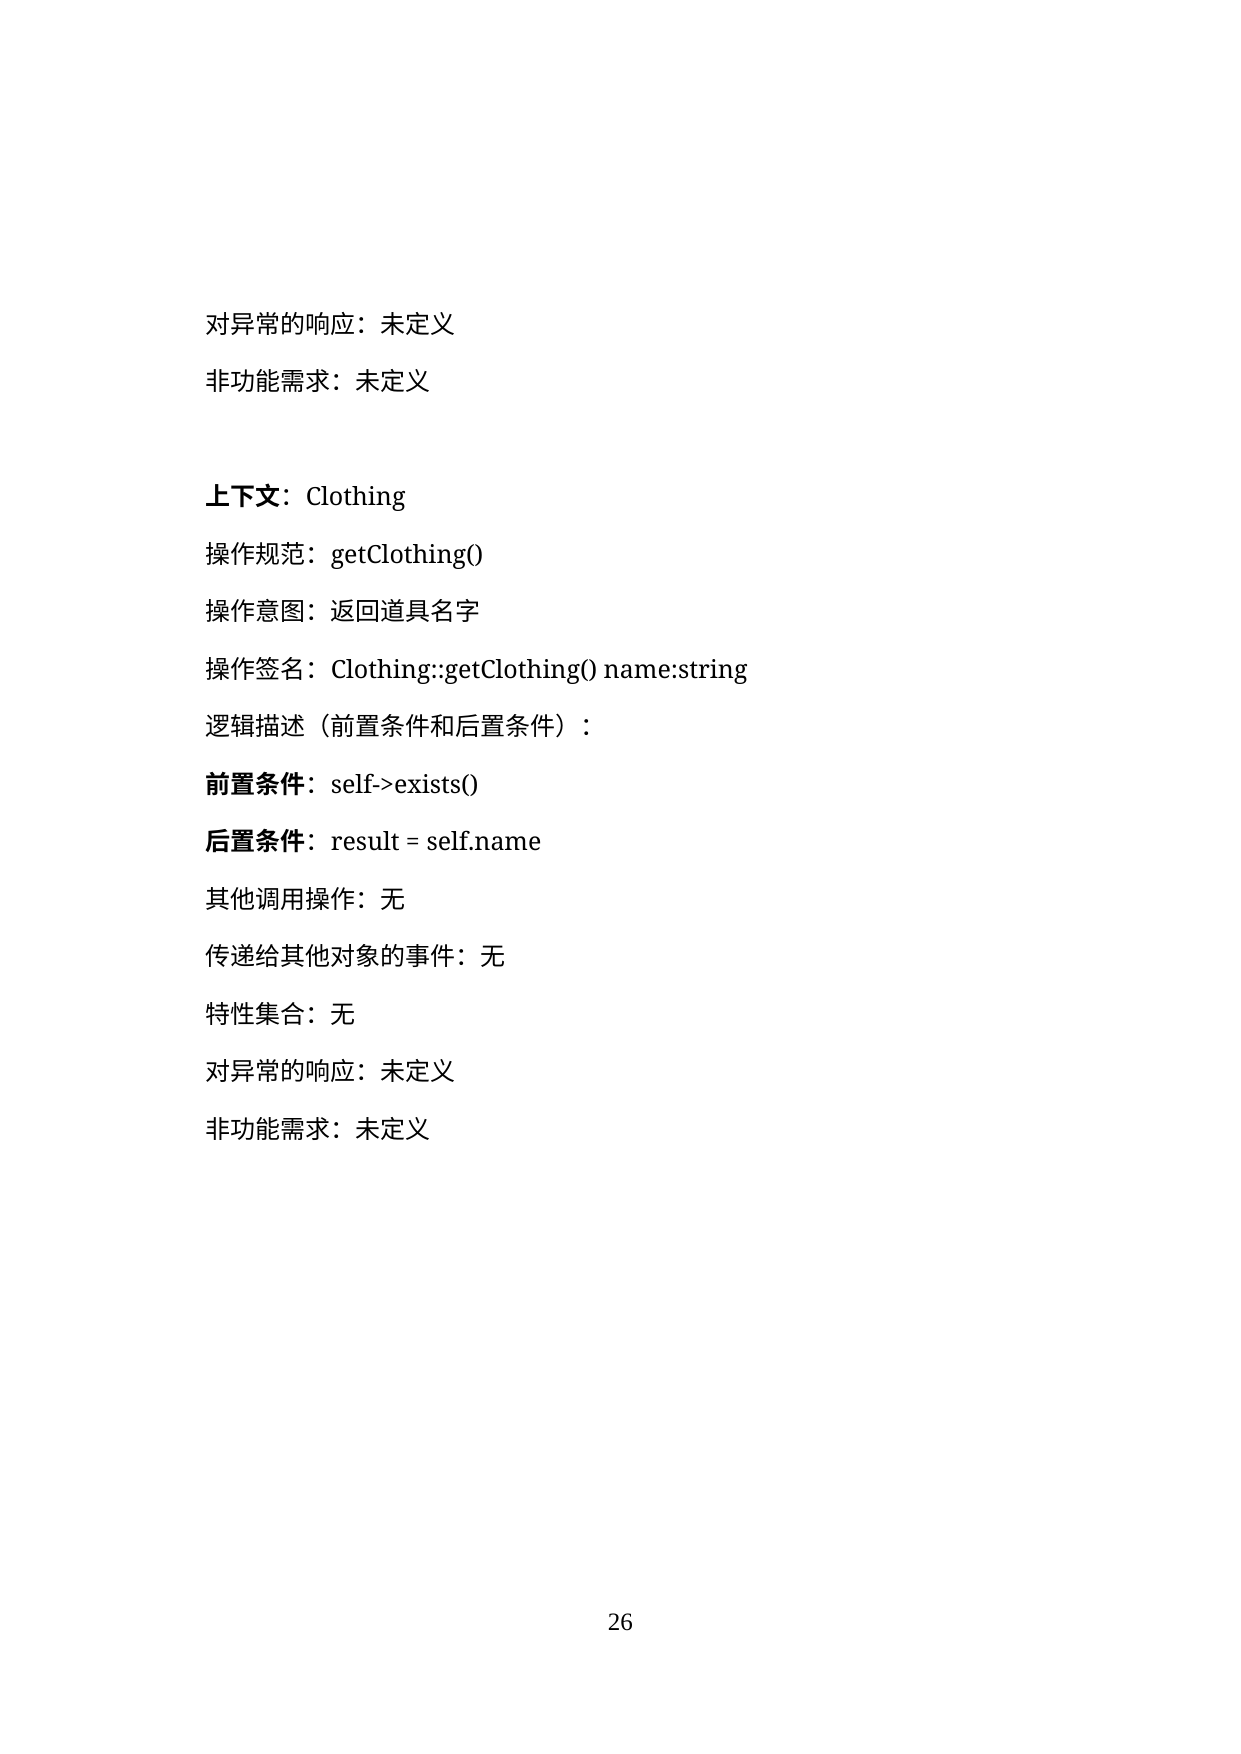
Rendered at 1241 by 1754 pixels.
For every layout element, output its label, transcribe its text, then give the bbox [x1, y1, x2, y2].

text 操作规范：getClothing() [118, 533, 1122, 571]
text 操作签名：Clothing::getClothing() name:string [118, 648, 1122, 686]
text 上下文：Clothing [118, 475, 1122, 513]
text 传递给其他对象的事件：无 [118, 936, 1122, 973]
text 前置条件：self->exists() [118, 763, 1122, 801]
text 操作意图：返回道具名字 [118, 591, 1122, 628]
text 其他调用操作：无 [118, 878, 1122, 916]
text 特性集合：无 [118, 993, 1122, 1031]
text 后置条件：result = self.name [118, 821, 1122, 858]
text 非功能需求：未定义 [118, 1108, 1122, 1146]
text 对异常的响应：未定义 [118, 281, 1122, 341]
text 非功能需求：未定义 [118, 361, 1122, 398]
text 逻辑描述（前置条件和后置条件）： [118, 706, 1122, 743]
text 对异常的响应：未定义 [118, 1051, 1122, 1088]
